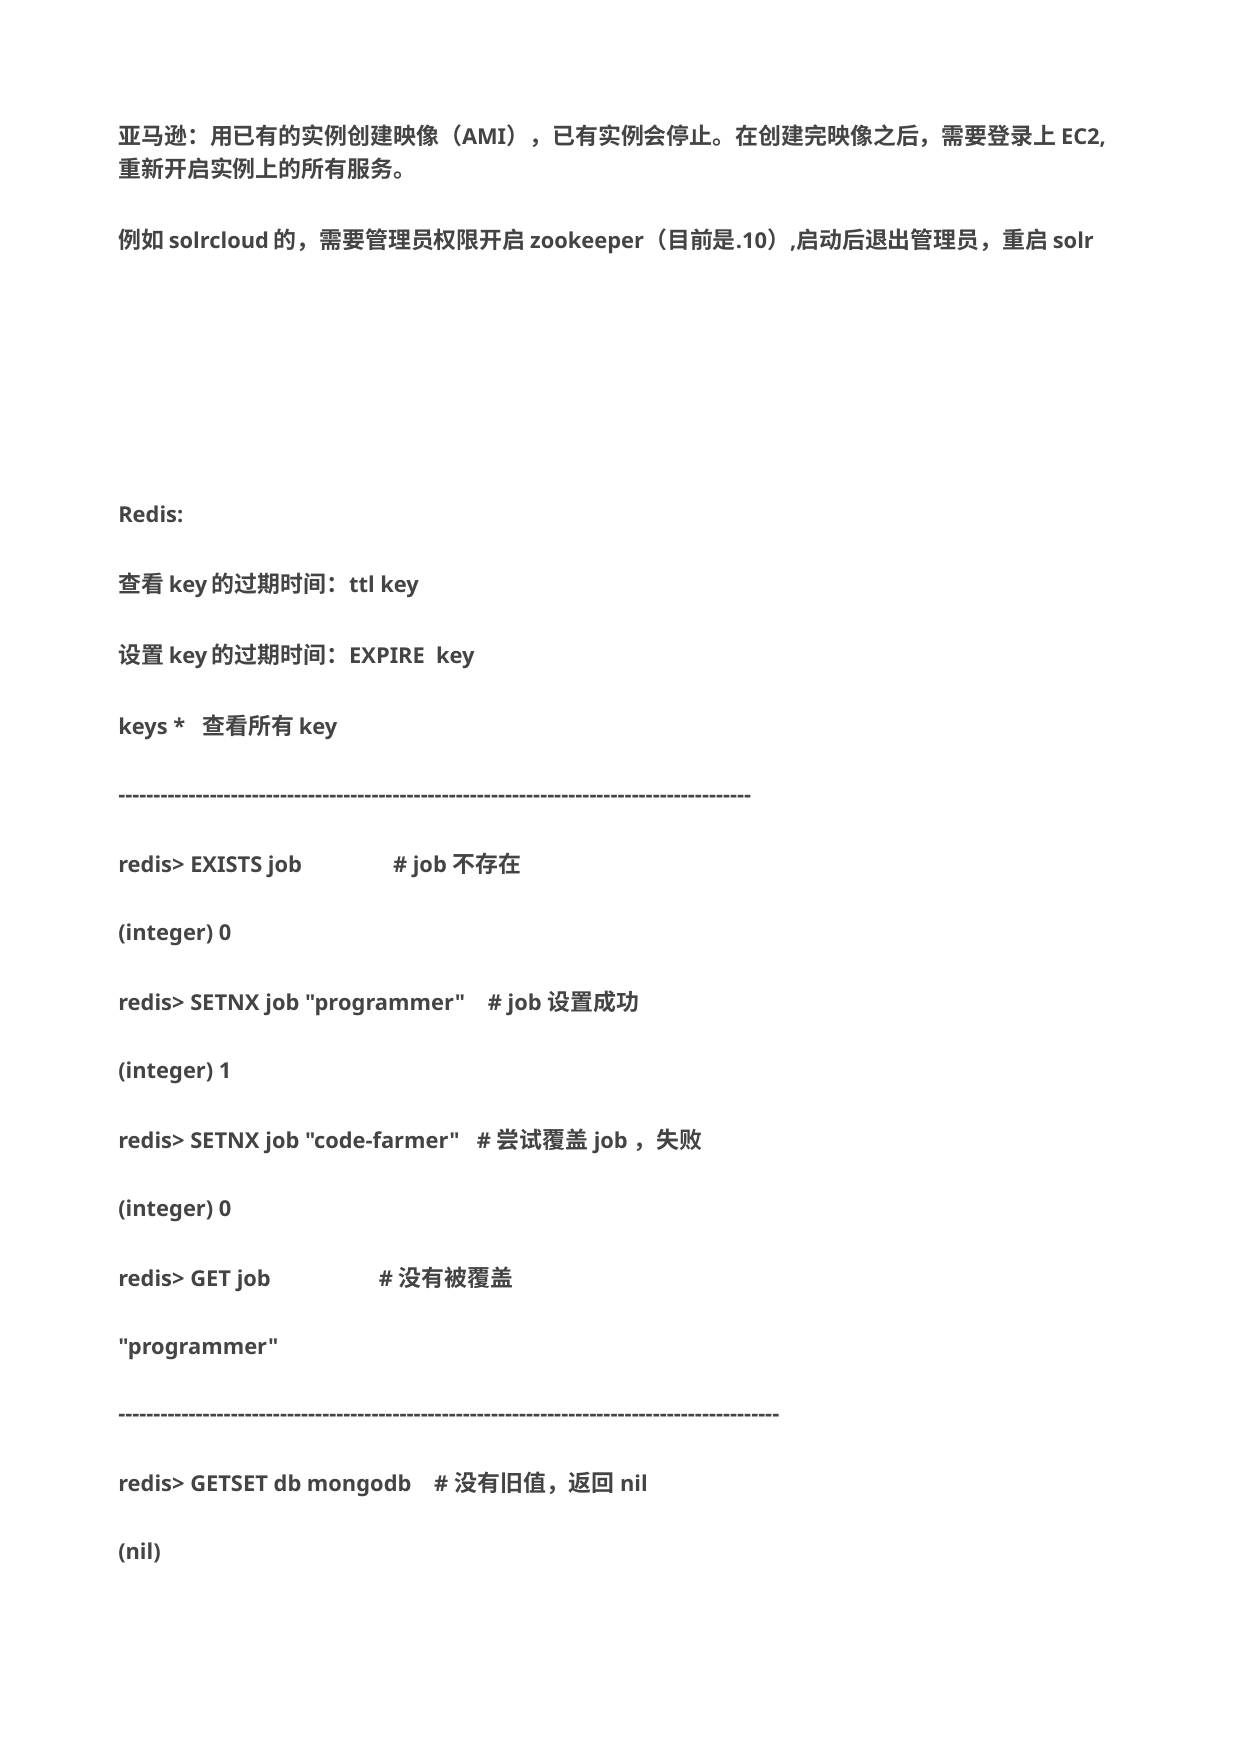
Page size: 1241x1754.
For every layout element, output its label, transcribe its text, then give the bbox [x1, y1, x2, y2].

subtitle (nil) [118, 1536, 1122, 1566]
subtitle (integer) 0 [118, 1193, 1122, 1222]
subtitle redis> SETNX job "programmer" # job 设置成功 [118, 984, 1122, 1017]
subtitle ------------------------------------------------------------------------------------------ [118, 778, 1122, 808]
subtitle 亚马逊：用已有的实例创建映像（AMI），已有实例会停止。在创建完映像之后，需要登录上EC2,重新开启实例上的所有服务。 [118, 118, 1122, 184]
subtitle redis> GET job # 没有被覆盖 [118, 1260, 1122, 1293]
subtitle Redis: [118, 499, 1122, 529]
subtitle 例如solrcloud的，需要管理员权限开启zookeeper（目前是.10）,启动后退出管理员，重启solr [118, 222, 1122, 255]
subtitle "programmer" [118, 1331, 1122, 1360]
subtitle ---------------------------------------------------------------------------------------------- [118, 1398, 1122, 1428]
subtitle redis> GETSET db mongodb # 没有旧值，返回 nil [118, 1465, 1122, 1498]
subtitle redis> EXISTS job # job 不存在 [118, 846, 1122, 879]
subtitle 查看key的过期时间：ttl key [118, 566, 1122, 599]
subtitle (integer) 1 [118, 1054, 1122, 1084]
subtitle (integer) 0 [118, 917, 1122, 946]
subtitle keys * 查看所有key [118, 708, 1122, 741]
subtitle 设置key的过期时间：EXPIRE key [118, 637, 1122, 670]
subtitle redis> SETNX job "code-farmer" # 尝试覆盖 job ，失败 [118, 1122, 1122, 1155]
